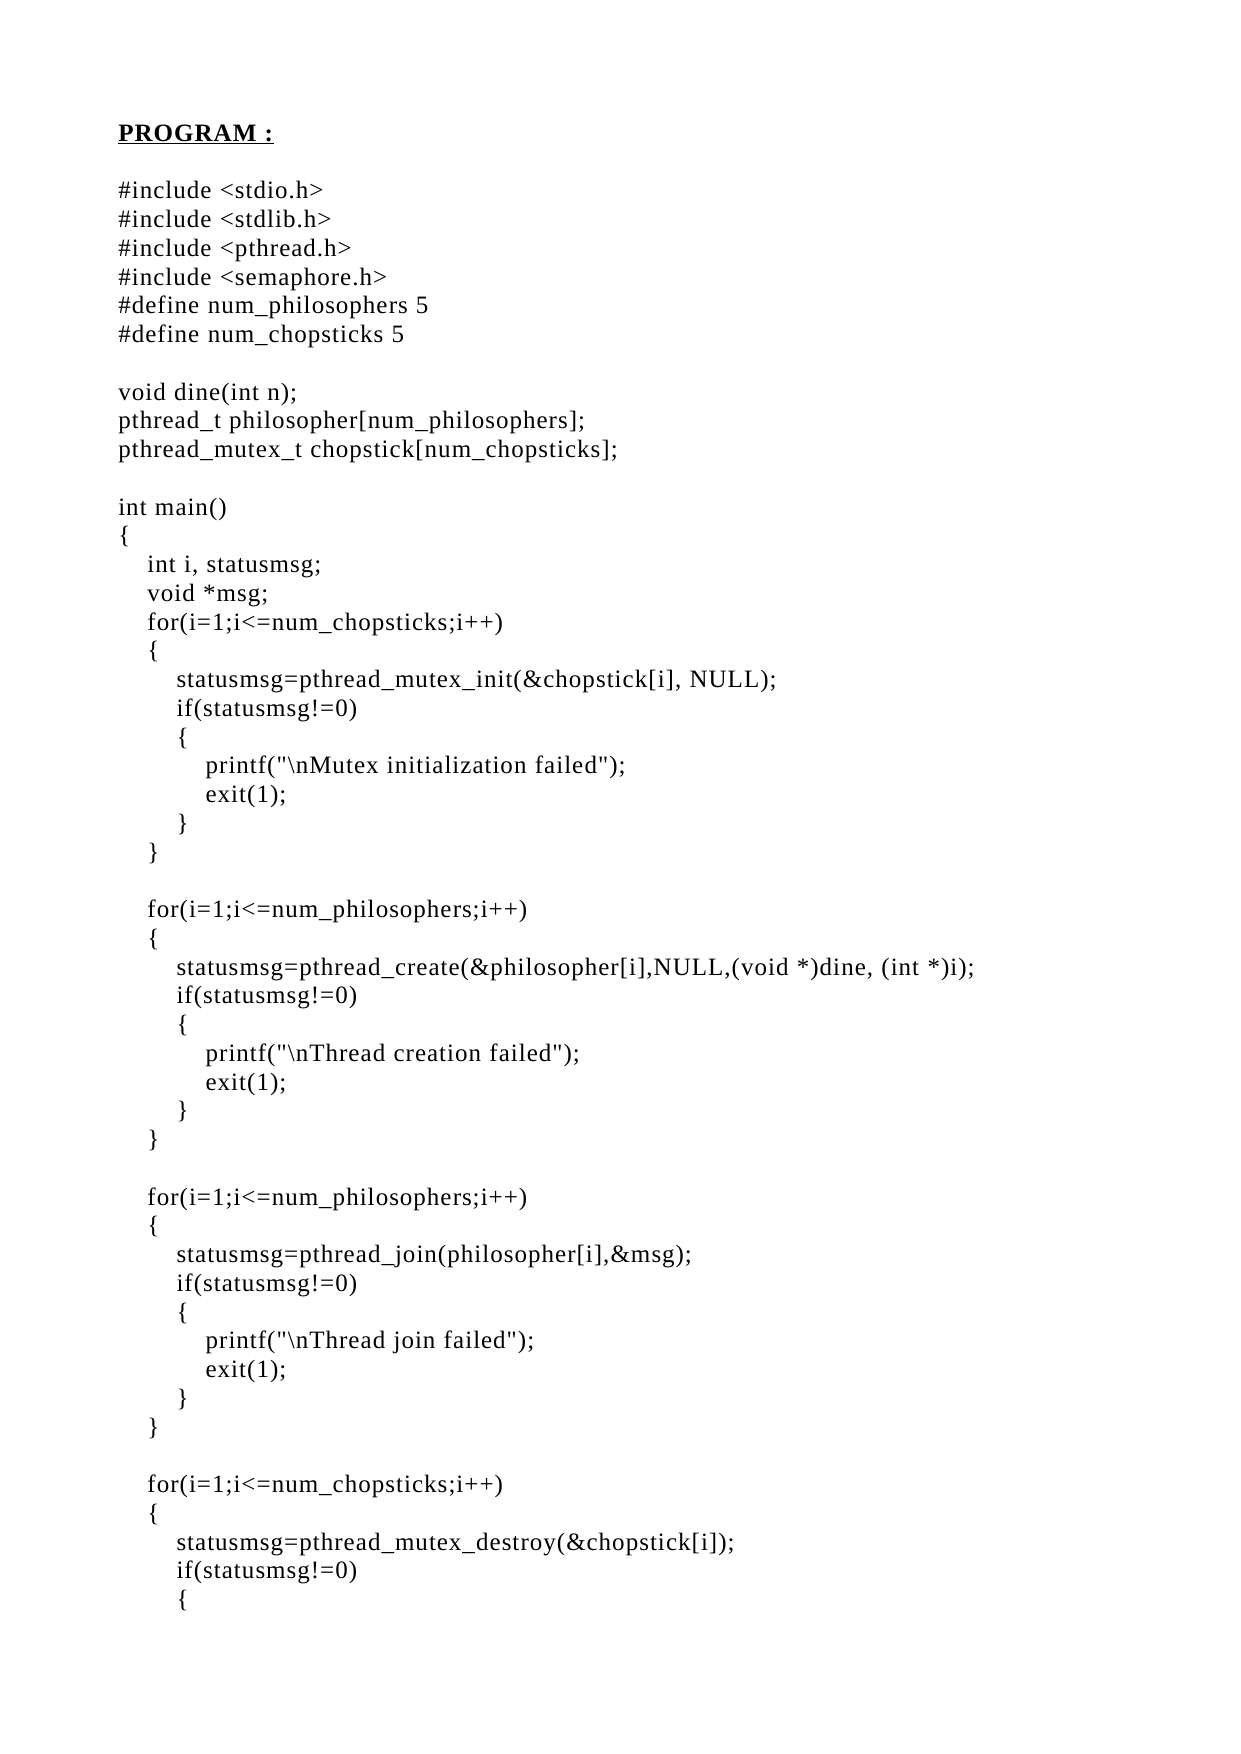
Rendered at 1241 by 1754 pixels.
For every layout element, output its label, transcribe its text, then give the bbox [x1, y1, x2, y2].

text for(i=1;i<=num_philosophers;i++) [118, 1182, 1122, 1211]
text } [118, 1124, 1122, 1153]
text #define num_philosophers 5 [118, 291, 1122, 319]
text { [118, 1584, 1122, 1613]
text } [118, 1412, 1122, 1441]
text if(statusmsg!=0) [118, 981, 1122, 1009]
text } [118, 1096, 1122, 1124]
text if(statusmsg!=0) [118, 1556, 1122, 1584]
text for(i=1;i<=num_chopsticks;i++) [118, 607, 1122, 636]
text void *msg; [118, 578, 1122, 607]
text statusmsg=pthread_create(&philosopher[i],NULL,(void *)dine, (int *)i); [118, 952, 1122, 981]
text statusmsg=pthread_mutex_destroy(&chopstick[i]); [118, 1527, 1122, 1556]
text if(statusmsg!=0) [118, 693, 1122, 722]
text { [118, 636, 1122, 664]
text printf("\nThread join failed"); [118, 1326, 1122, 1354]
text printf("\nMutex initialization failed"); [118, 751, 1122, 779]
text #include <pthread.h> [118, 233, 1122, 262]
text exit(1); [118, 1354, 1122, 1383]
text void dine(int n); [118, 377, 1122, 406]
text #include <stdio.h> [118, 176, 1122, 204]
text exit(1); [118, 779, 1122, 808]
text { [118, 923, 1122, 952]
text { [118, 1498, 1122, 1527]
text { [118, 521, 1122, 549]
text pthread_mutex_t chopstick[num_chopsticks]; [118, 434, 1122, 463]
text } [118, 808, 1122, 837]
text for(i=1;i<=num_philosophers;i++) [118, 894, 1122, 923]
text int main() [118, 492, 1122, 521]
text statusmsg=pthread_join(philosopher[i],&msg); [118, 1239, 1122, 1268]
text #include <semaphore.h> [118, 262, 1122, 291]
text { [118, 1009, 1122, 1038]
text statusmsg=pthread_mutex_init(&chopstick[i], NULL); [118, 664, 1122, 693]
text int i, statusmsg; [118, 549, 1122, 578]
text { [118, 1211, 1122, 1239]
text pthread_t philosopher[num_philosophers]; [118, 406, 1122, 434]
text } [118, 837, 1122, 866]
text { [118, 722, 1122, 751]
text #include <stdlib.h> [118, 204, 1122, 233]
text if(statusmsg!=0) [118, 1268, 1122, 1297]
text PROGRAM : [118, 118, 1122, 147]
text printf("\nThread creation failed"); [118, 1038, 1122, 1067]
text { [118, 1297, 1122, 1326]
text } [118, 1383, 1122, 1412]
text #define num_chopsticks 5 [118, 319, 1122, 348]
text exit(1); [118, 1067, 1122, 1096]
text for(i=1;i<=num_chopsticks;i++) [118, 1469, 1122, 1498]
